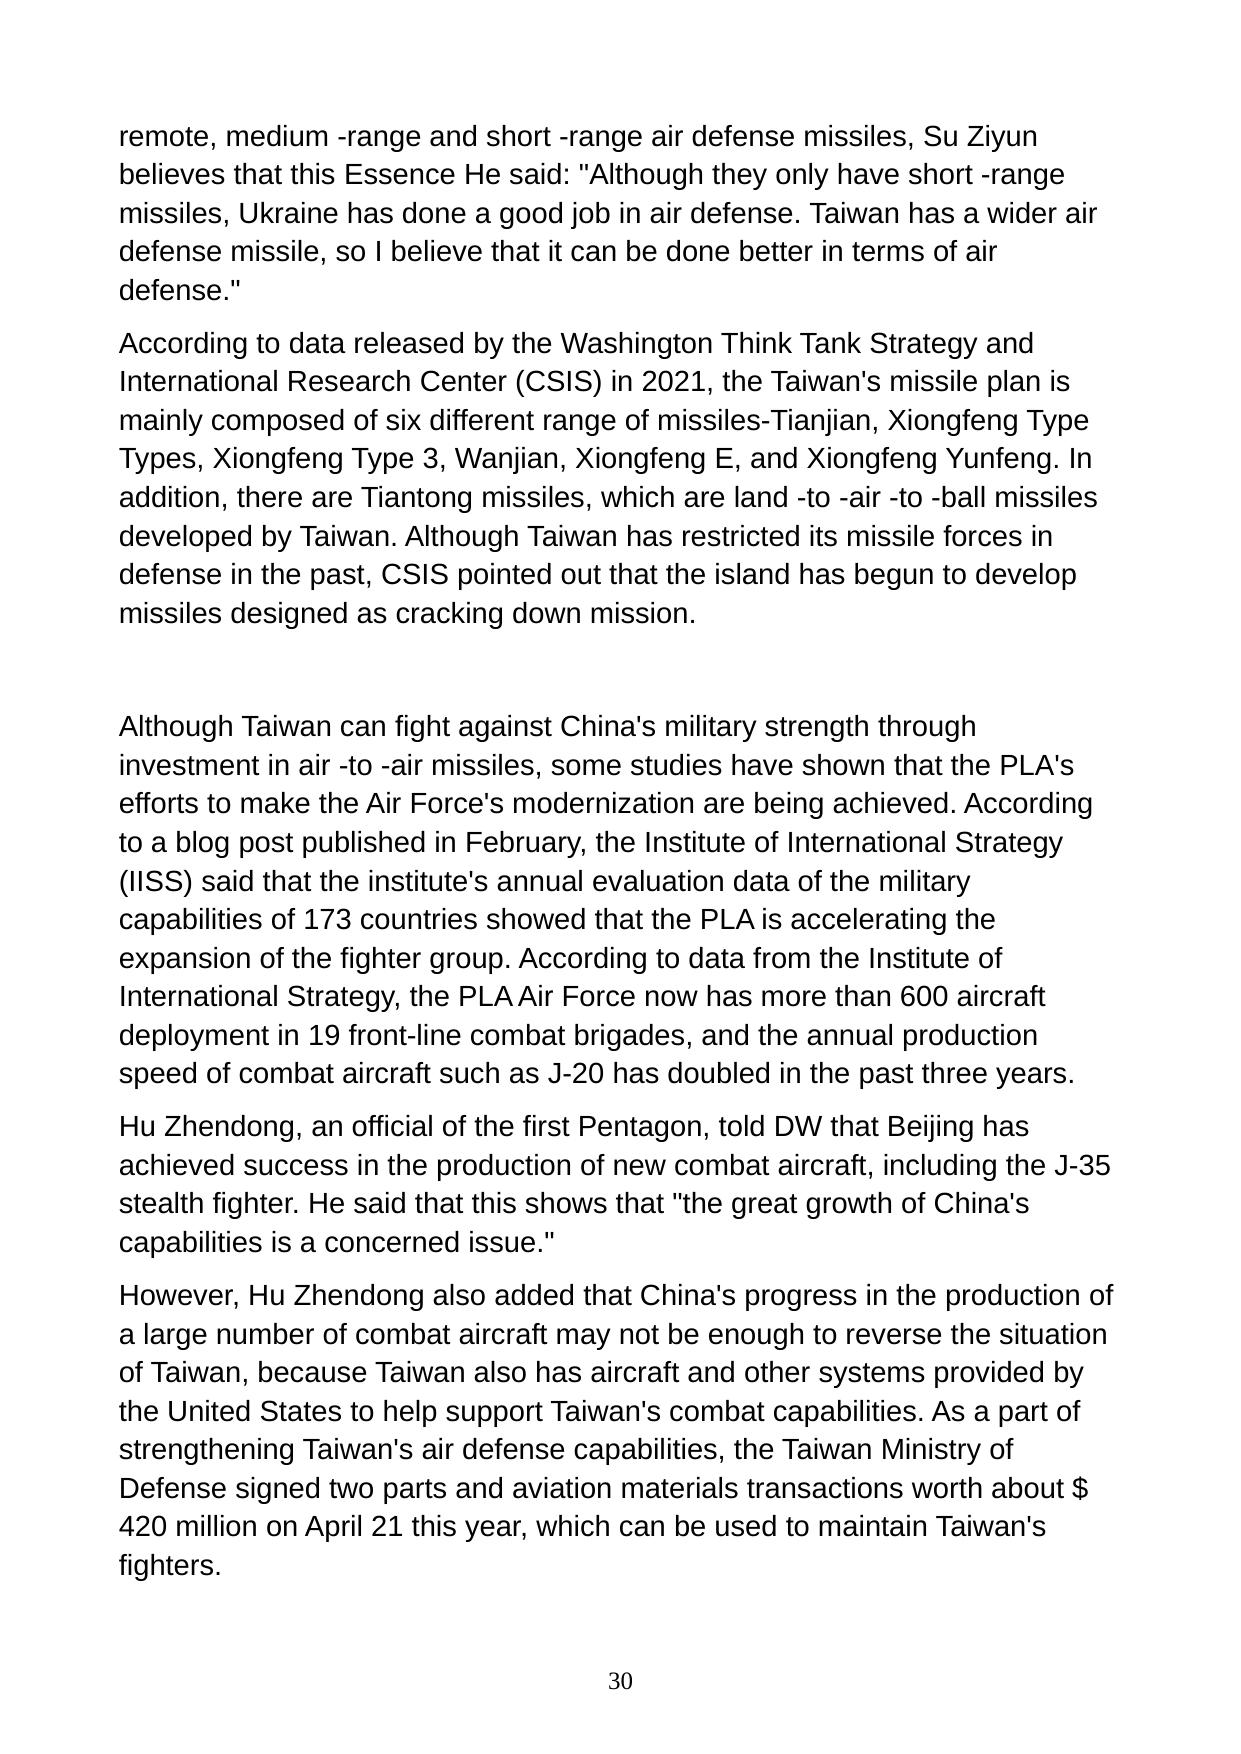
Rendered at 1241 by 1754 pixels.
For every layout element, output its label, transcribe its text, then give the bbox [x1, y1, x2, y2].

text Although Taiwan can fight against China's military strength through investment in air -to -air missiles, some studies have shown that the PLA's efforts to make the Air Force's modernization are being achieved. According to a blog post published in February, the Institute of International Strategy (IISS) said that the institute's annual evaluation data of the military capabilities of 173 countries showed that the PLA is accelerating the expansion of the fighter group. According to data from the Institute of International Strategy, the PLA Air Force now has more than 600 aircraft deployment in 19 front-line combat brigades, and the annual production speed of combat aircraft such as J-20 has doubled in the past three years. [118, 709, 1122, 1090]
text However, Hu Zhendong also added that China's progress in the production of a large number of combat aircraft may not be enough to reverse the situation of Taiwan, because Taiwan also has aircraft and other systems provided by the United States to help support Taiwan's combat capabilities. As a part of strengthening Taiwan's air defense capabilities, the Taiwan Ministry of Defense signed two parts and aviation materials transactions worth about $ 420 million on April 21 this year, which can be used to maintain Taiwan's fighters. [118, 1278, 1122, 1581]
text According to data released by the Washington Think Tank Strategy and International Research Center (CSIS) in 2021, the Taiwan's missile plan is mainly composed of six different range of missiles-Tianjian, Xiongfeng Type Types, Xiongfeng Type 3, Wanjian, Xiongfeng E, and Xiongfeng Yunfeng. In addition, there are Tiantong missiles, which are land -to -air -to -ball missiles developed by Taiwan. Although Taiwan has restricted its missile forces in defense in the past, CSIS pointed out that the island has begun to develop missiles designed as cracking down mission. [118, 326, 1122, 629]
text Hu Zhendong, an official of the first Pentagon, told DW that Beijing has achieved success in the production of new combat aircraft, including the J-35 stealth fighter. He said that this shows that "the great growth of China's capabilities is a concerned issue." [118, 1109, 1122, 1258]
text remote, medium -range and short -range air defense missiles, Su Ziyun believes that this Essence He said: "Although they only have short -range missiles, Ukraine has done a good job in air defense. Taiwan has a wider air defense missile, so I believe that it can be done better in terms of air defense." [118, 118, 1122, 306]
